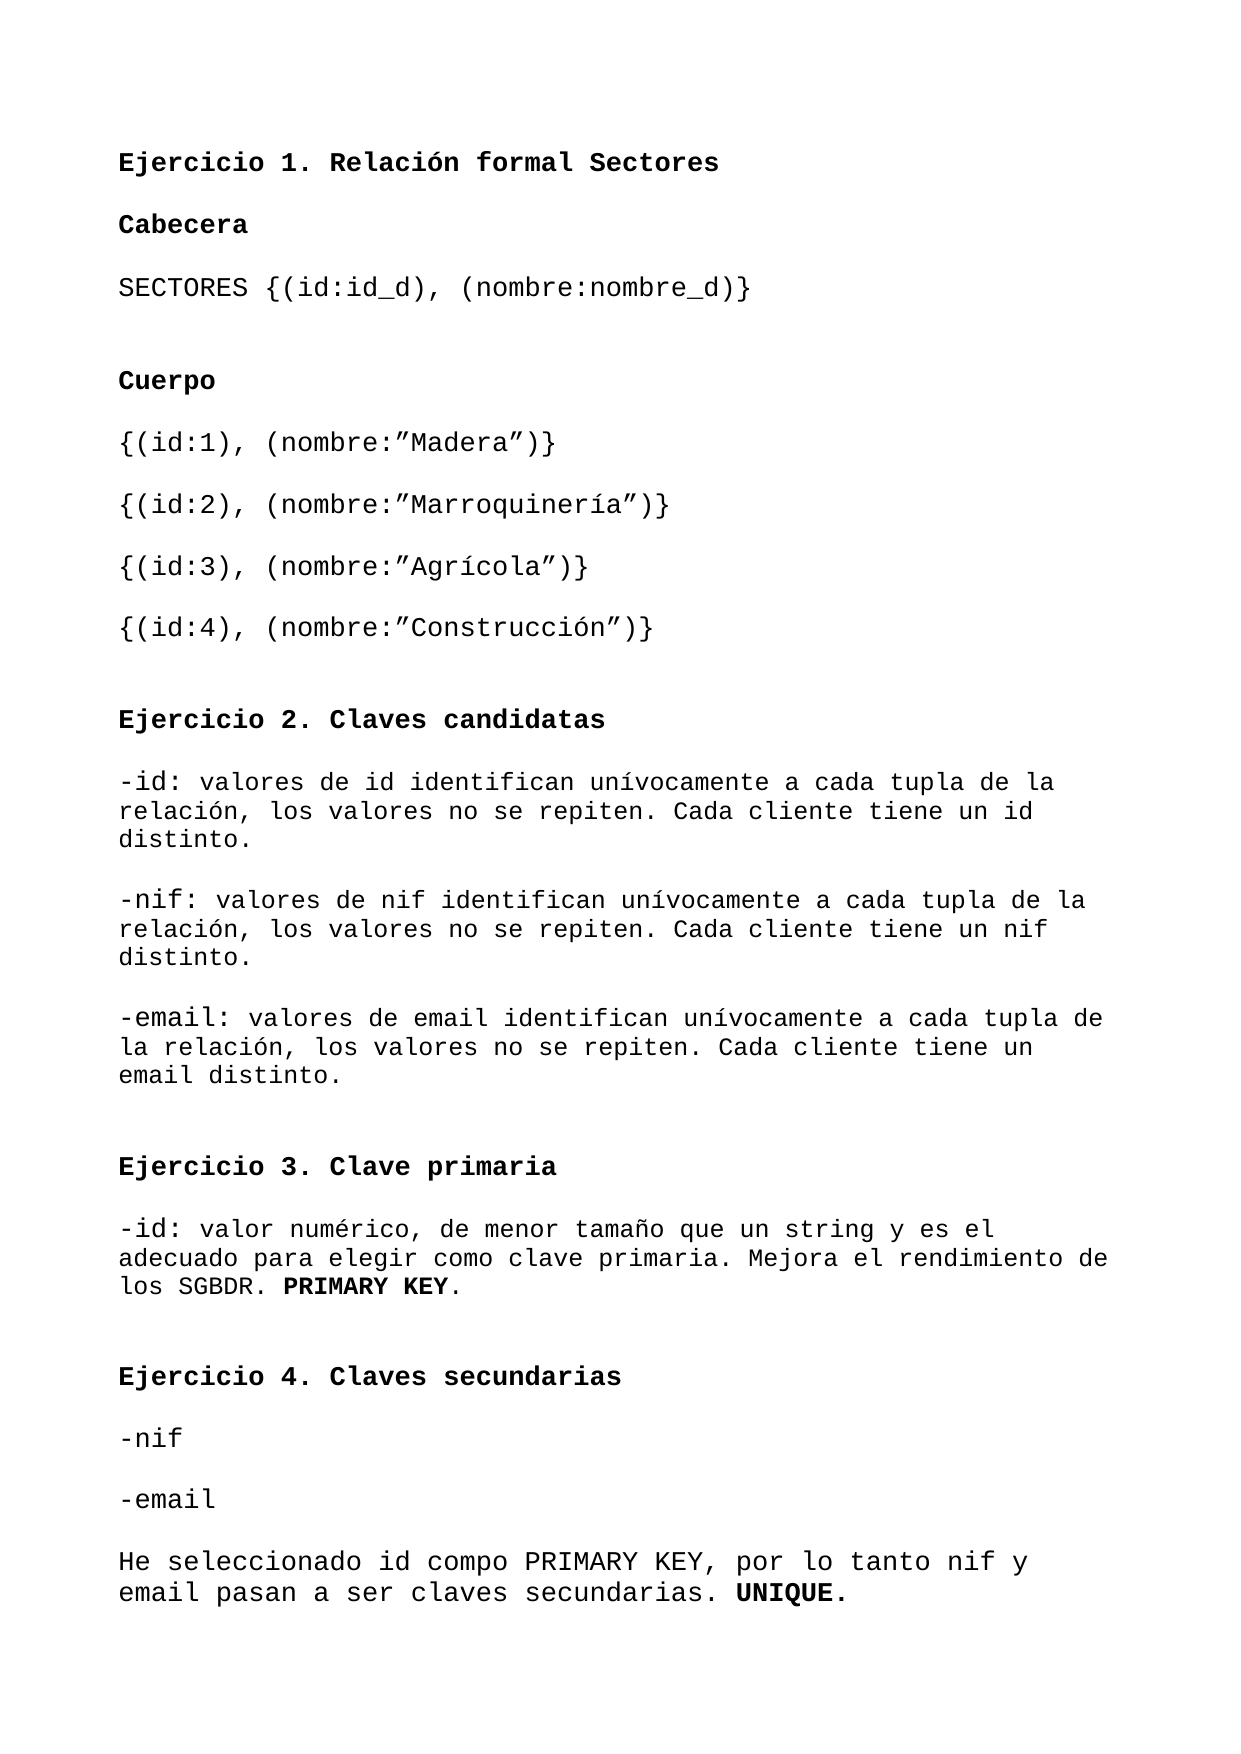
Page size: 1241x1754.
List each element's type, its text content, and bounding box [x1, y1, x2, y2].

text Ejercicio 3. Clave primaria [118, 1153, 1122, 1184]
text Cuerpo [118, 366, 1122, 397]
text Cabecera [118, 211, 1122, 242]
text -email [118, 1486, 1122, 1517]
text Ejercicio 1. Relación formal Sectores [118, 149, 1122, 180]
text Ejercicio 2. Claves candidatas [118, 706, 1122, 737]
text SECTORES {(id:id_d), (nombre:nombre_d)} [118, 273, 1122, 304]
text -id: valores de id identifican unívocamente a cada tupla de la relación, los valores no se repiten. Cada cliente tiene un id distinto. [118, 768, 1122, 855]
text -email: valores de email identifican unívocamente a cada tupla de la relación, los valores no se repiten. Cada cliente tiene un email distinto. [118, 1004, 1122, 1091]
text {(id:1), (nombre:”Madera”)} [118, 428, 1122, 459]
text {(id:4), (nombre:”Construcción”)} [118, 614, 1122, 645]
text -nif: valores de nif identifican unívocamente a cada tupla de la relación, los valores no se repiten. Cada cliente tiene un nif distinto. [118, 886, 1122, 973]
text -id: valor numérico, de menor tamaño que un string y es el adecuado para elegir como clave primaria. Mejora el rendimiento de los SGBDR. PRIMARY KEY. [118, 1214, 1122, 1302]
text He seleccionado id compo PRIMARY KEY, por lo tanto nif y email pasan a ser claves secundarias. UNIQUE. [118, 1548, 1122, 1609]
text {(id:2), (nombre:”Marroquinería”)} [118, 491, 1122, 521]
text {(id:3), (nombre:”Agrícola”)} [118, 553, 1122, 583]
text -nif [118, 1425, 1122, 1455]
text Ejercicio 4. Claves secundarias [118, 1363, 1122, 1394]
